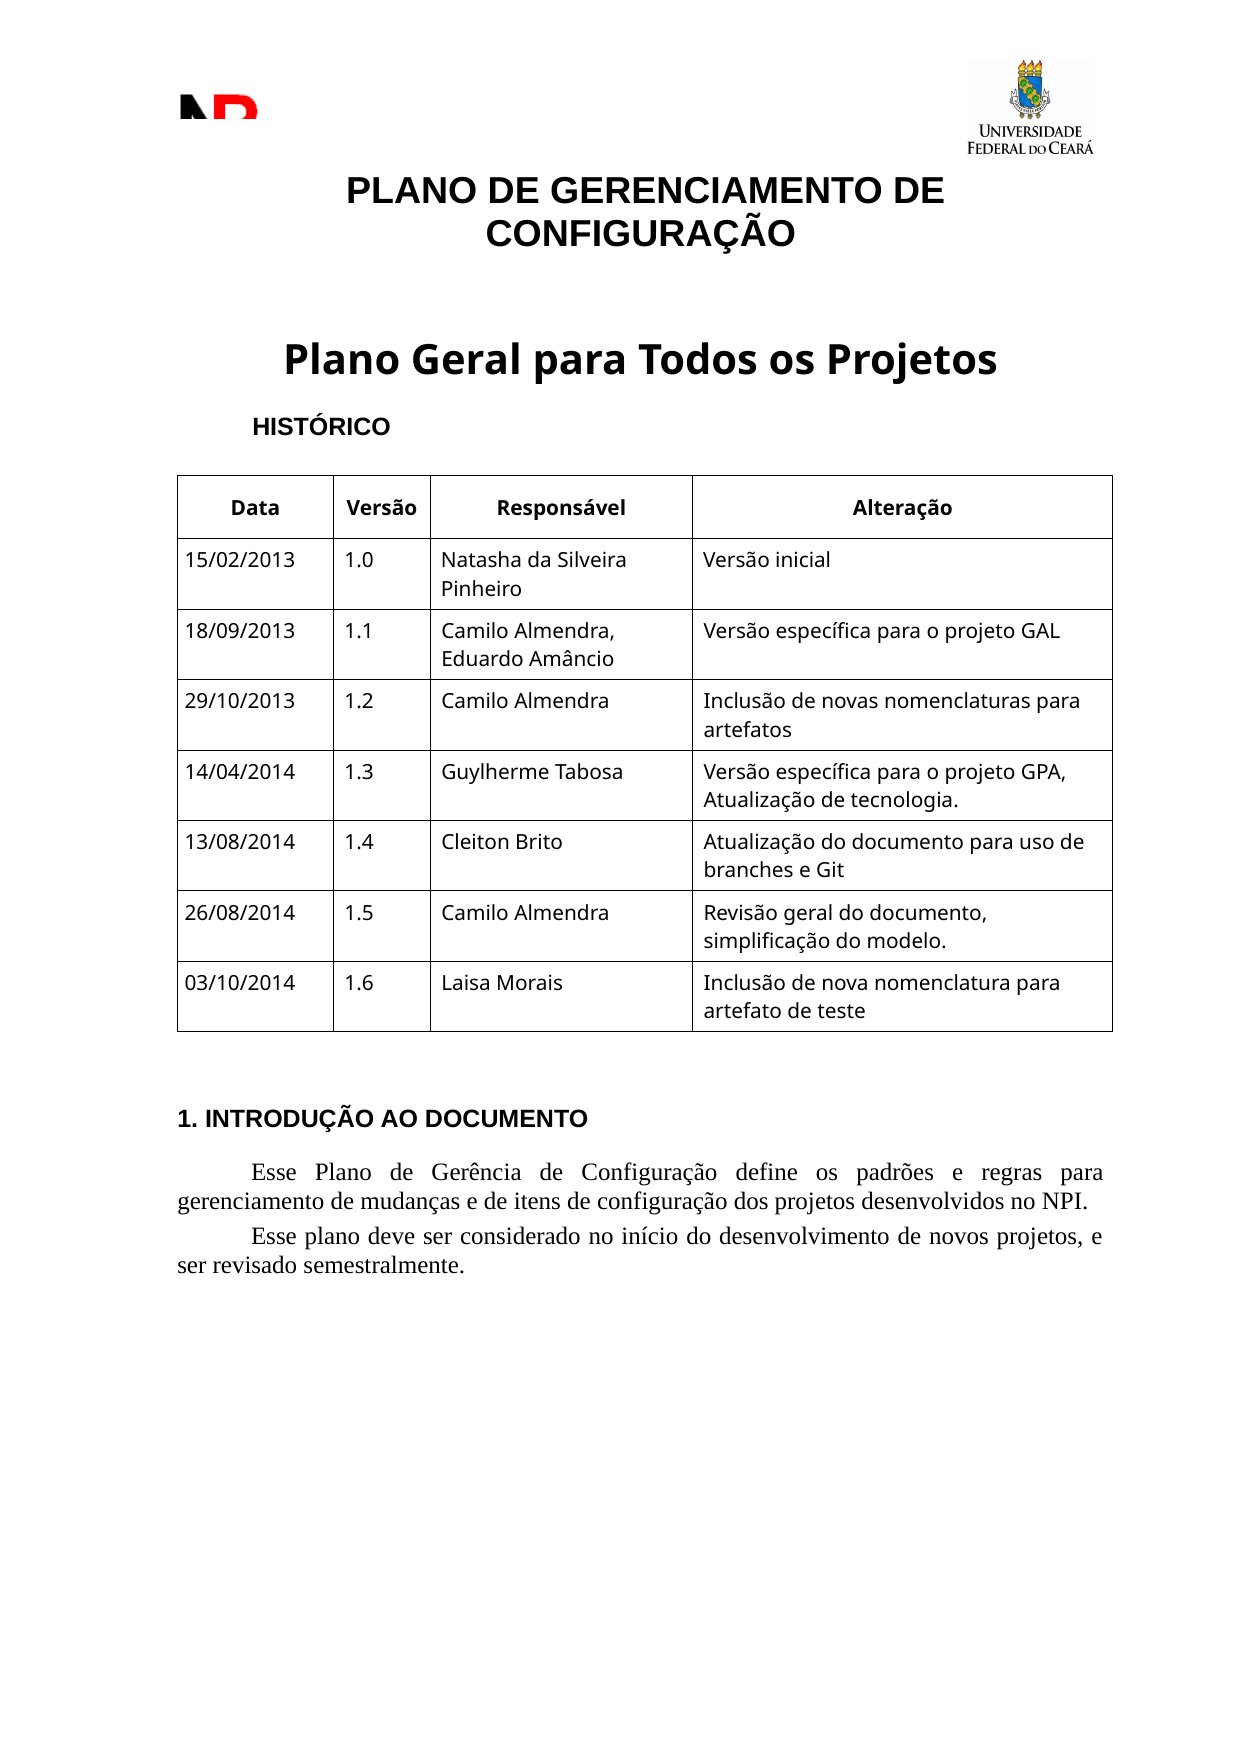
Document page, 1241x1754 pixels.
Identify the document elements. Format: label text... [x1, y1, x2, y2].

table_cell Camilo Almendra [431, 891, 692, 961]
table_cell Versão específica para o projeto GPA, Atualização de tecnologia. [693, 751, 1112, 820]
table_cell Laisa Morais [431, 962, 692, 1031]
subtitle 1. Introdução AO DOCUMENTO [177, 1104, 1104, 1132]
table_cell 14/04/2014 [178, 751, 333, 820]
table_cell Inclusão de novas nomenclaturas para artefatos [693, 680, 1112, 749]
table_header Responsável [431, 476, 692, 538]
text plano de gerenciamento de configuração [177, 168, 1104, 254]
picture [967, 60, 1094, 154]
table_cell Camilo Almendra [431, 680, 692, 749]
table_cell 18/09/2013 [178, 610, 333, 679]
table_cell 1.2 [334, 680, 430, 749]
table_cell Inclusão de nova nomenclatura para artefato de teste [693, 962, 1112, 1031]
table_cell Cleiton Brito [431, 821, 692, 890]
text Esse plano deve ser considerado no início do desenvolvimento de novos projetos, e ser revisado semestralmente. [177, 1221, 1104, 1279]
table_cell 26/08/2014 [178, 891, 333, 961]
text Plano Geral para Todos os Projetos [177, 330, 1104, 387]
table_cell Atualização do documento para uso de branches e Git [693, 821, 1112, 890]
table_header Versão [334, 476, 430, 538]
table_cell 13/08/2014 [178, 821, 333, 890]
table_cell Camilo Almendra, Eduardo Amâncio [431, 610, 692, 679]
table_header Alteração [693, 476, 1112, 538]
table_cell 15/02/2013 [178, 539, 333, 609]
table_cell Revisão geral do documento, simplificação do modelo. [693, 891, 1112, 961]
table_cell 1.0 [334, 539, 430, 609]
table_cell 1.4 [334, 821, 430, 890]
table_cell 1.1 [334, 610, 430, 679]
table_header Data [178, 476, 333, 538]
table_cell 1.5 [334, 891, 430, 961]
table_cell Natasha da Silveira Pinheiro [431, 539, 692, 609]
table_cell 1.3 [334, 751, 430, 820]
table_cell 03/10/2014 [178, 962, 333, 1031]
table_cell 29/10/2013 [178, 680, 333, 749]
picture [177, 91, 385, 119]
table_cell 1.6 [334, 962, 430, 1031]
table_cell Versão inicial [693, 539, 1112, 609]
table_cell Guylherme Tabosa [431, 751, 692, 820]
text Esse Plano de Gerência de Configuração define os padrões e regras para gerenciamento de mudanças e de itens de configuração dos projetos desenvolvidos no NPI. [177, 1157, 1104, 1215]
table_cell Versão específica para o projeto GAL [693, 610, 1112, 679]
list HISTÓRICO [252, 411, 1104, 440]
